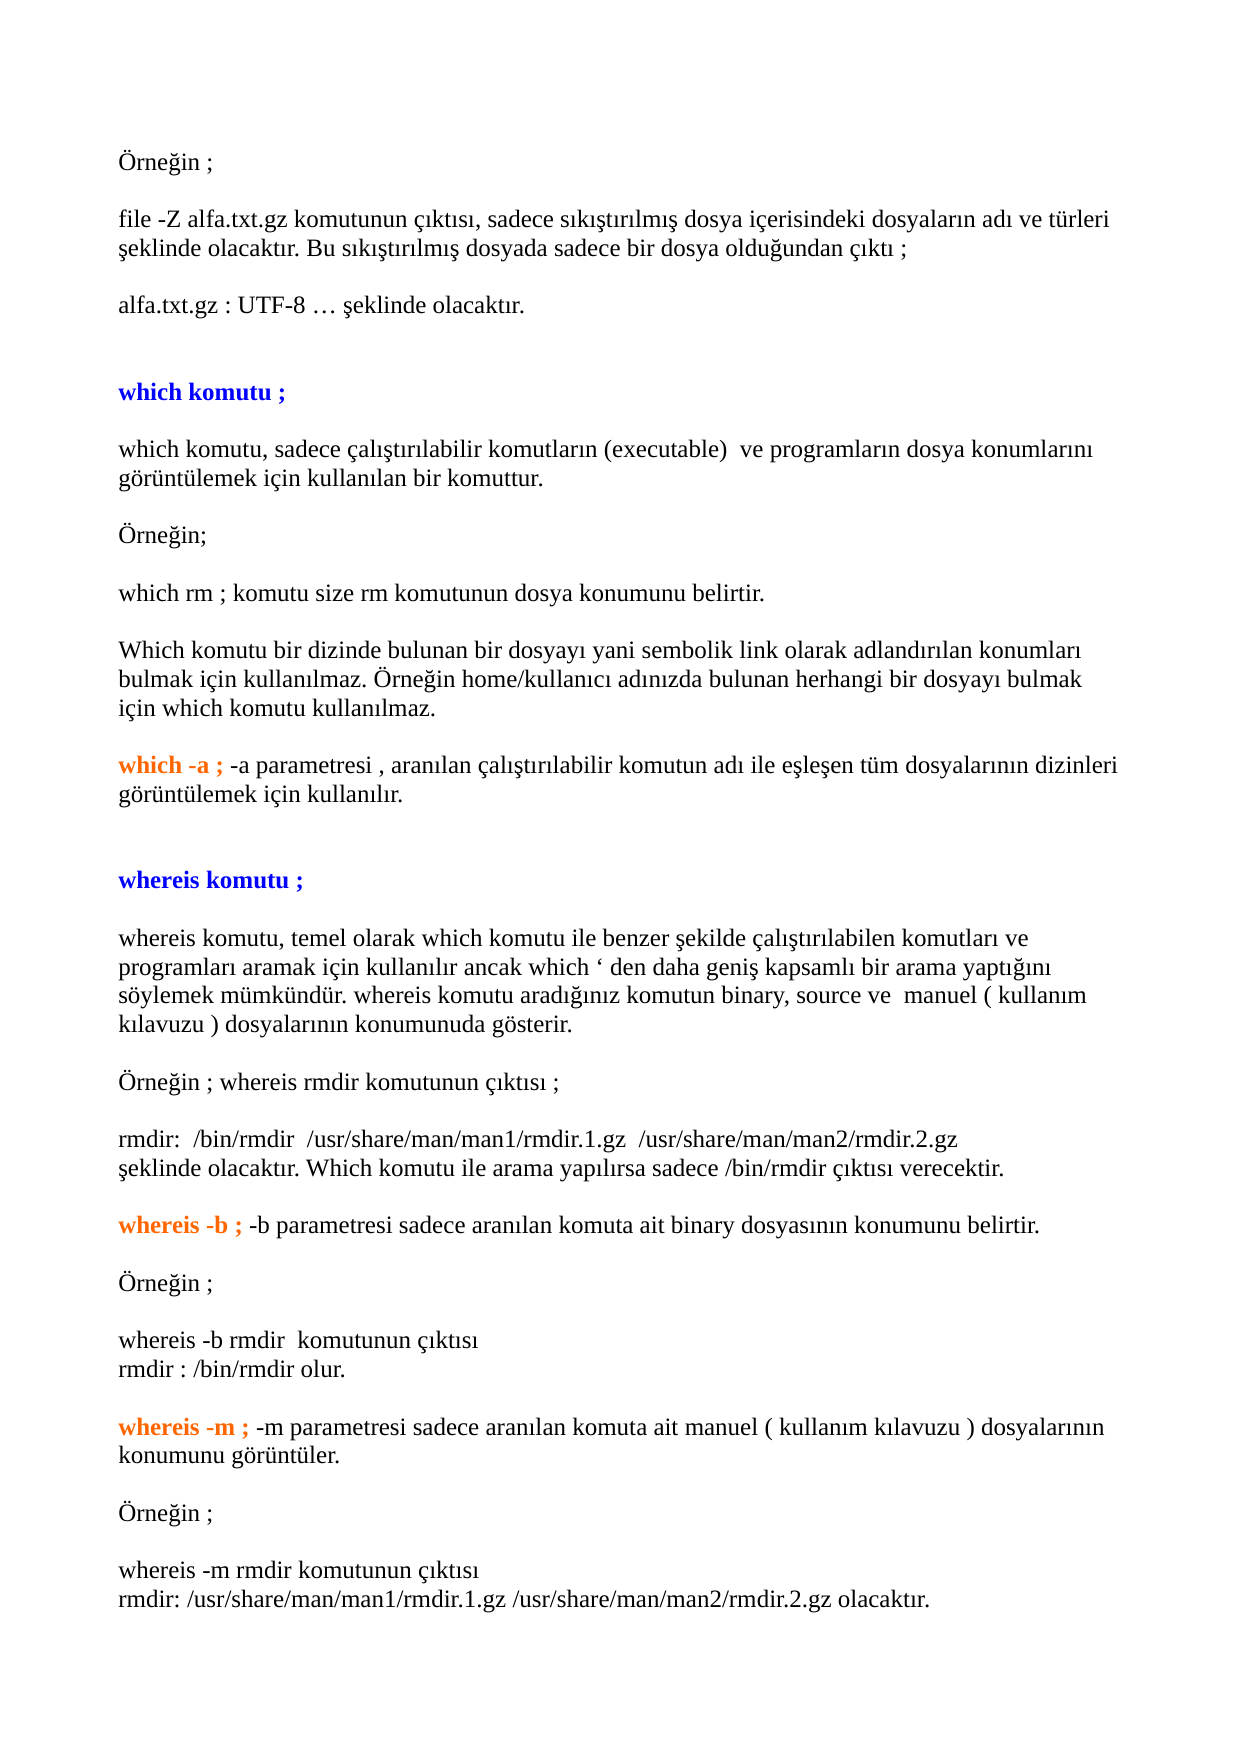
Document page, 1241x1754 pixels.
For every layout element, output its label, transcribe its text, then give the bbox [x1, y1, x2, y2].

text şeklinde olacaktır. Which komutu ile arama yapılırsa sadece /bin/rmdir çıktısı verecektir. [118, 1153, 1122, 1182]
text alfa.txt.gz : UTF-8 … şeklinde olacaktır. [118, 291, 1122, 319]
text whereis -m ; -m parametresi sadece aranılan komuta ait manuel ( kullanım kılavuzu ) dosyalarının konumunu görüntüler. [118, 1412, 1122, 1469]
text Örneğin ; [118, 1268, 1122, 1297]
text whereis -m rmdir komutunun çıktısı [118, 1556, 1122, 1584]
text rmdir: /bin/rmdir /usr/share/man/man1/rmdir.1.gz /usr/share/man/man2/rmdir.2.gz [118, 1124, 1122, 1153]
text Örneğin ; [118, 1498, 1122, 1527]
text whereis komutu ; [118, 866, 1122, 894]
text which komutu, sadece çalıştırılabilir komutların (executable) ve programların dosya konumlarını görüntülemek için kullanılan bir komuttur. [118, 434, 1122, 492]
text whereis -b rmdir komutunun çıktısı [118, 1326, 1122, 1354]
text Which komutu bir dizinde bulunan bir dosyayı yani sembolik link olarak adlandırılan konumları bulmak için kullanılmaz. Örneğin home/kullanıcı adınızda bulunan herhangi bir dosyayı bulmak için which komutu kullanılmaz. [118, 636, 1122, 722]
text rmdir: /usr/share/man/man1/rmdir.1.gz /usr/share/man/man2/rmdir.2.gz olacaktır. [118, 1584, 1122, 1613]
text rmdir : /bin/rmdir olur. [118, 1354, 1122, 1383]
text which -a ; -a parametresi , aranılan çalıştırılabilir komutun adı ile eşleşen tüm dosyalarının dizinleri görüntülemek için kullanılır. [118, 751, 1122, 808]
text which komutu ; [118, 377, 1122, 406]
text which rm ; komutu size rm komutunun dosya konumunu belirtir. [118, 578, 1122, 607]
text Örneğin; [118, 521, 1122, 549]
text whereis -b ; -b parametresi sadece aranılan komuta ait binary dosyasının konumunu belirtir. [118, 1211, 1122, 1239]
text Örneğin ; whereis rmdir komutunun çıktısı ; [118, 1067, 1122, 1096]
text file -Z alfa.txt.gz komutunun çıktısı, sadece sıkıştırılmış dosya içerisindeki dosyaların adı ve türleri şeklinde olacaktır. Bu sıkıştırılmış dosyada sadece bir dosya olduğundan çıktı ; [118, 204, 1122, 262]
text Örneğin ; [118, 147, 1122, 176]
text whereis komutu, temel olarak which komutu ile benzer şekilde çalıştırılabilen komutları ve programları aramak için kullanılır ancak which ‘ den daha geniş kapsamlı bir arama yaptığını söylemek mümkündür. whereis komutu aradığınız komutun binary, source ve manuel ( kullanım kılavuzu ) dosyalarının konumunuda gösterir. [118, 923, 1122, 1038]
